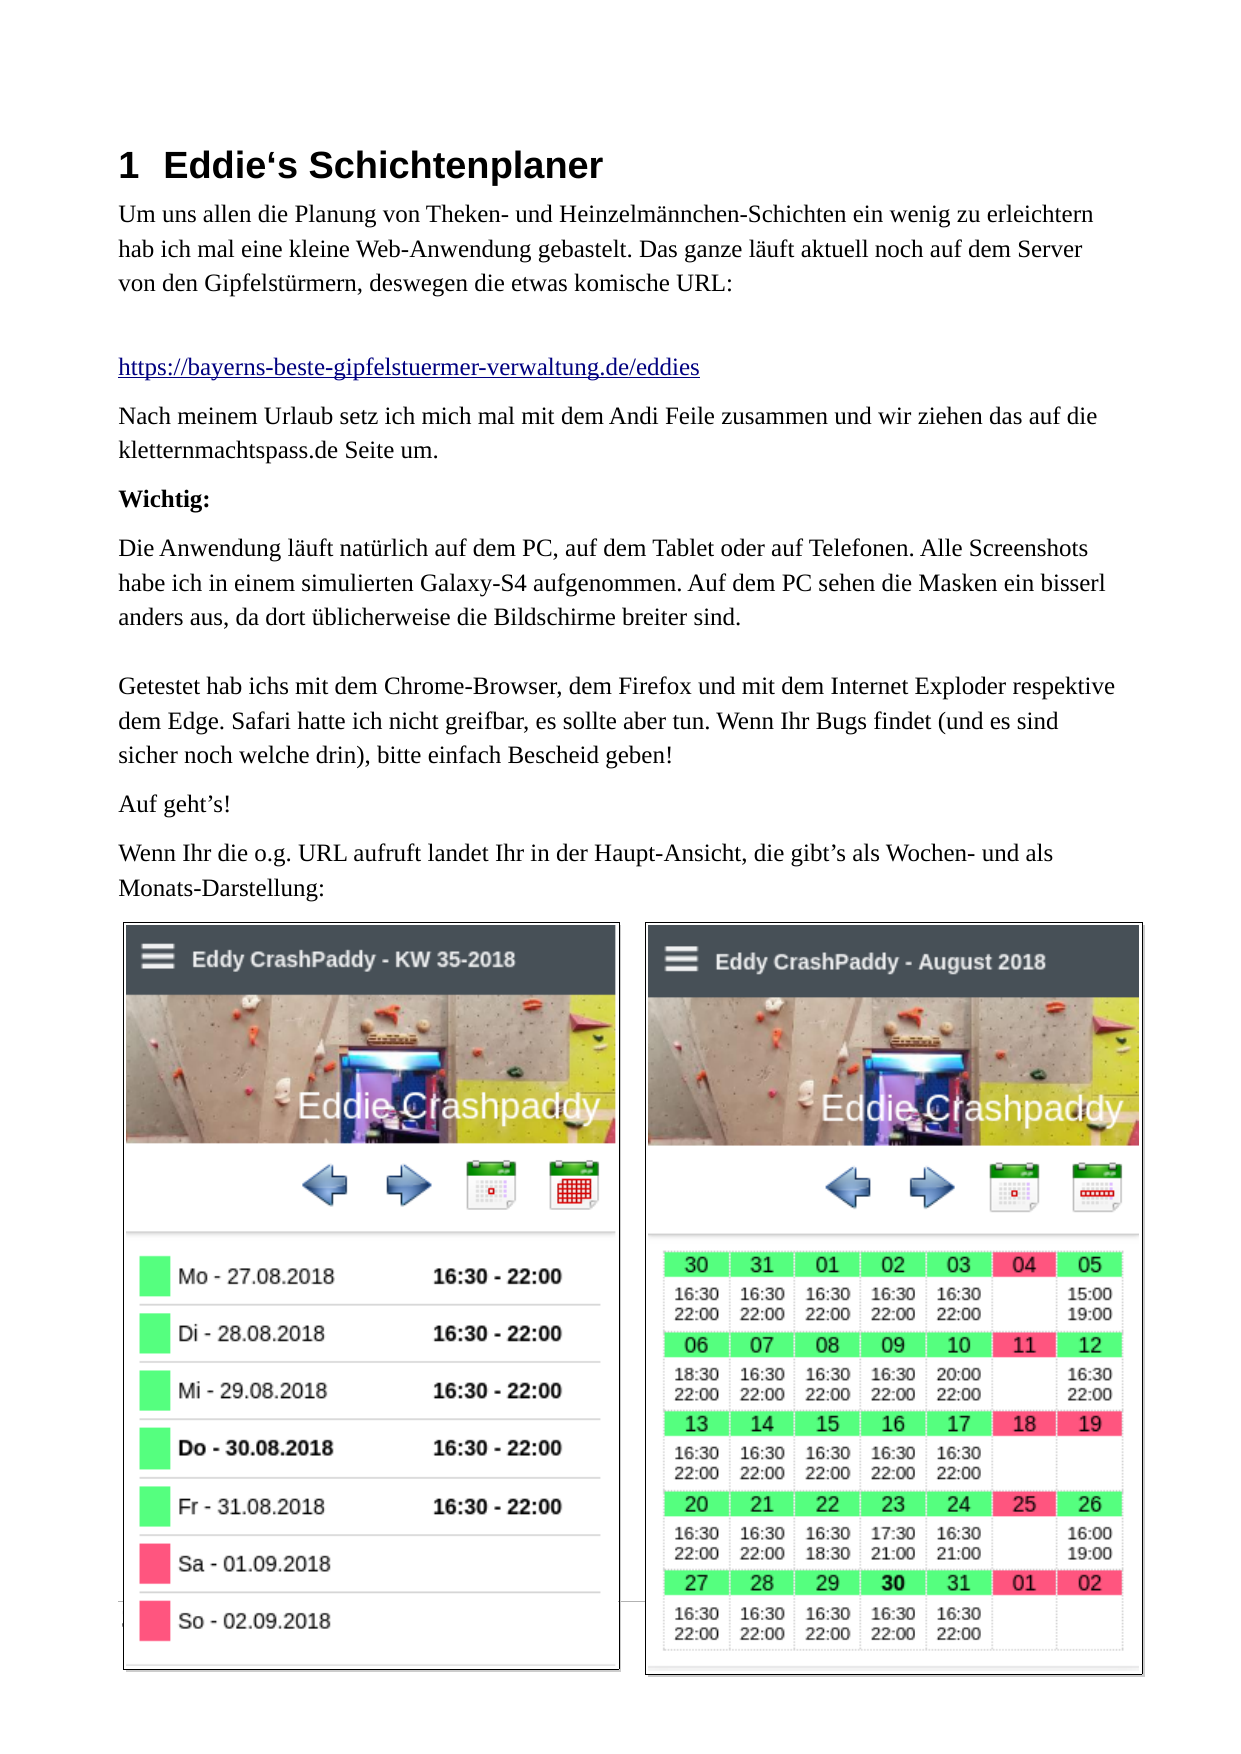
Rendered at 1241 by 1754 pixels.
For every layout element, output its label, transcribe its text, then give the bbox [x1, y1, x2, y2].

text Um uns allen die Planung von Theken- und Heinzelmännchen-Schichten ein wenig zu erleichtern hab ich mal eine kleine Web-Anwendung gebastelt. Das ganze läuft aktuell noch auf dem Server von den Gipfelstürmern, deswegen die etwas komische URL: [118, 199, 1122, 297]
subtitle Eddie‘s Schichtenplaner [118, 143, 1122, 187]
text Die Anwendung läuft natürlich auf dem PC, auf dem Tablet oder auf Telefonen. Alle Screenshots habe ich in einem simulierten Galaxy-S4 aufgenommen. Auf dem PC sehen die Masken ein bisserl anders aus, da dort üblicherweise die Bildschirme breiter sind. Getestet hab ichs mit dem Chrome-Browser, dem Firefox und mit dem Internet Exploder respektive dem Edge. Safari hatte ich nicht greifbar, es sollte aber tun. Wenn Ihr Bugs findet (und es sind sicher noch welche drin), bitte einfach Bescheid geben! [118, 533, 1122, 769]
text Wichtig: [118, 484, 1122, 513]
text Nach meinem Urlaub setz ich mich mal mit dem Andi Feile zusammen und wir ziehen das auf die kletternmachtspass.de Seite um. [118, 401, 1122, 464]
text Auf geht’s! [118, 789, 1122, 818]
text Wenn Ihr die o.g. URL aufruft landet Ihr in der Haupt-Ansicht, die gibt’s als Wochen- und als Monats-Darstellung: [118, 838, 1122, 902]
picture [648, 925, 1139, 1671]
text https://bayerns-beste-gipfelstuermer-verwaltung.de/eddies [118, 317, 1122, 381]
picture [126, 925, 616, 1666]
